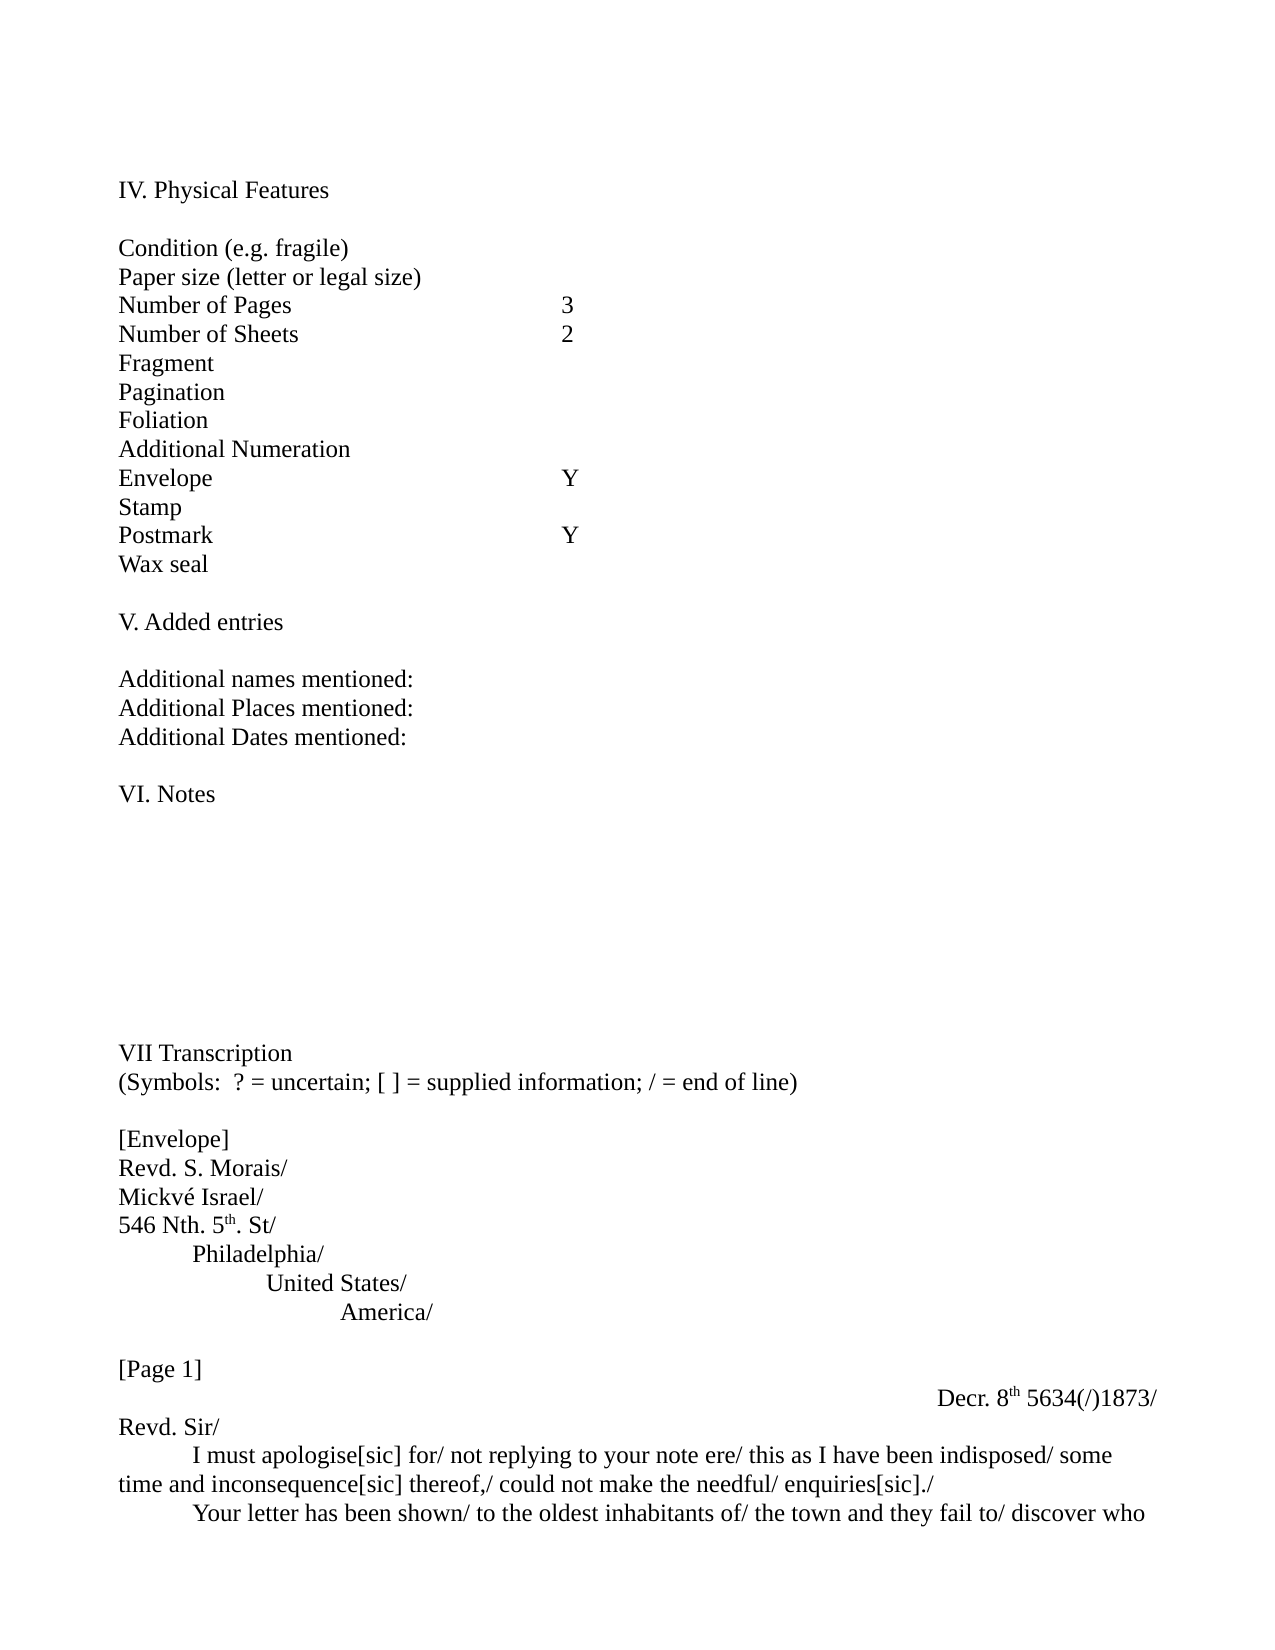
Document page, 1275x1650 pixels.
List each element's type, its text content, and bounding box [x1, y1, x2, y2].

text Wax seal [118, 549, 1157, 578]
text VI. Notes [118, 779, 1157, 808]
text Pagination [118, 377, 1157, 406]
text V. Added entries [118, 607, 1157, 636]
text Paper size (letter or legal size) [118, 262, 1157, 291]
text Your letter has been shown/ to the oldest inhabitants of/ the town and they fail to/ discover who [118, 1498, 1157, 1527]
text Additional Dates mentioned: [118, 722, 1157, 751]
text Envelope Y [118, 463, 1157, 492]
text Fragment [118, 348, 1157, 377]
text Foliation [118, 406, 1157, 434]
text Mickvé Israel/ [118, 1182, 1157, 1211]
text I must apologise[sic] for/ not replying to your note ere/ this as I have been indisposed/ some time and inconsequence[sic] thereof,/ could not make the needful/ enquiries[sic]./ [118, 1441, 1157, 1498]
text (Symbols: ? = uncertain; [ ] = supplied information; / = end of line) [118, 1067, 1157, 1096]
text Decr. 8th 5634(/)1873/ [118, 1383, 1157, 1412]
text [Page 1] [118, 1354, 1157, 1383]
text America/ [118, 1297, 1157, 1326]
text Additional names mentioned: [118, 664, 1157, 693]
text [Envelope] [118, 1124, 1157, 1153]
text Condition (e.g. fragile) [118, 233, 1157, 262]
text 546 Nth. 5th. St/ [118, 1211, 1157, 1239]
text IV. Physical Features [118, 176, 1157, 204]
text United States/ [118, 1268, 1157, 1297]
text Revd. Sir/ [118, 1412, 1157, 1441]
text VII Transcription [118, 1038, 1157, 1067]
text Postma rk Y [118, 521, 1157, 549]
text Philadelphia/ [118, 1239, 1157, 1268]
text Number of Pages 3 [118, 291, 1157, 319]
text Revd. S. Morais/ [118, 1153, 1157, 1182]
text Additional Numeration [118, 434, 1157, 463]
text Stamp [118, 492, 1157, 521]
text Number of Sheets 2 [118, 319, 1157, 348]
text Additional Places mentioned: [118, 693, 1157, 722]
